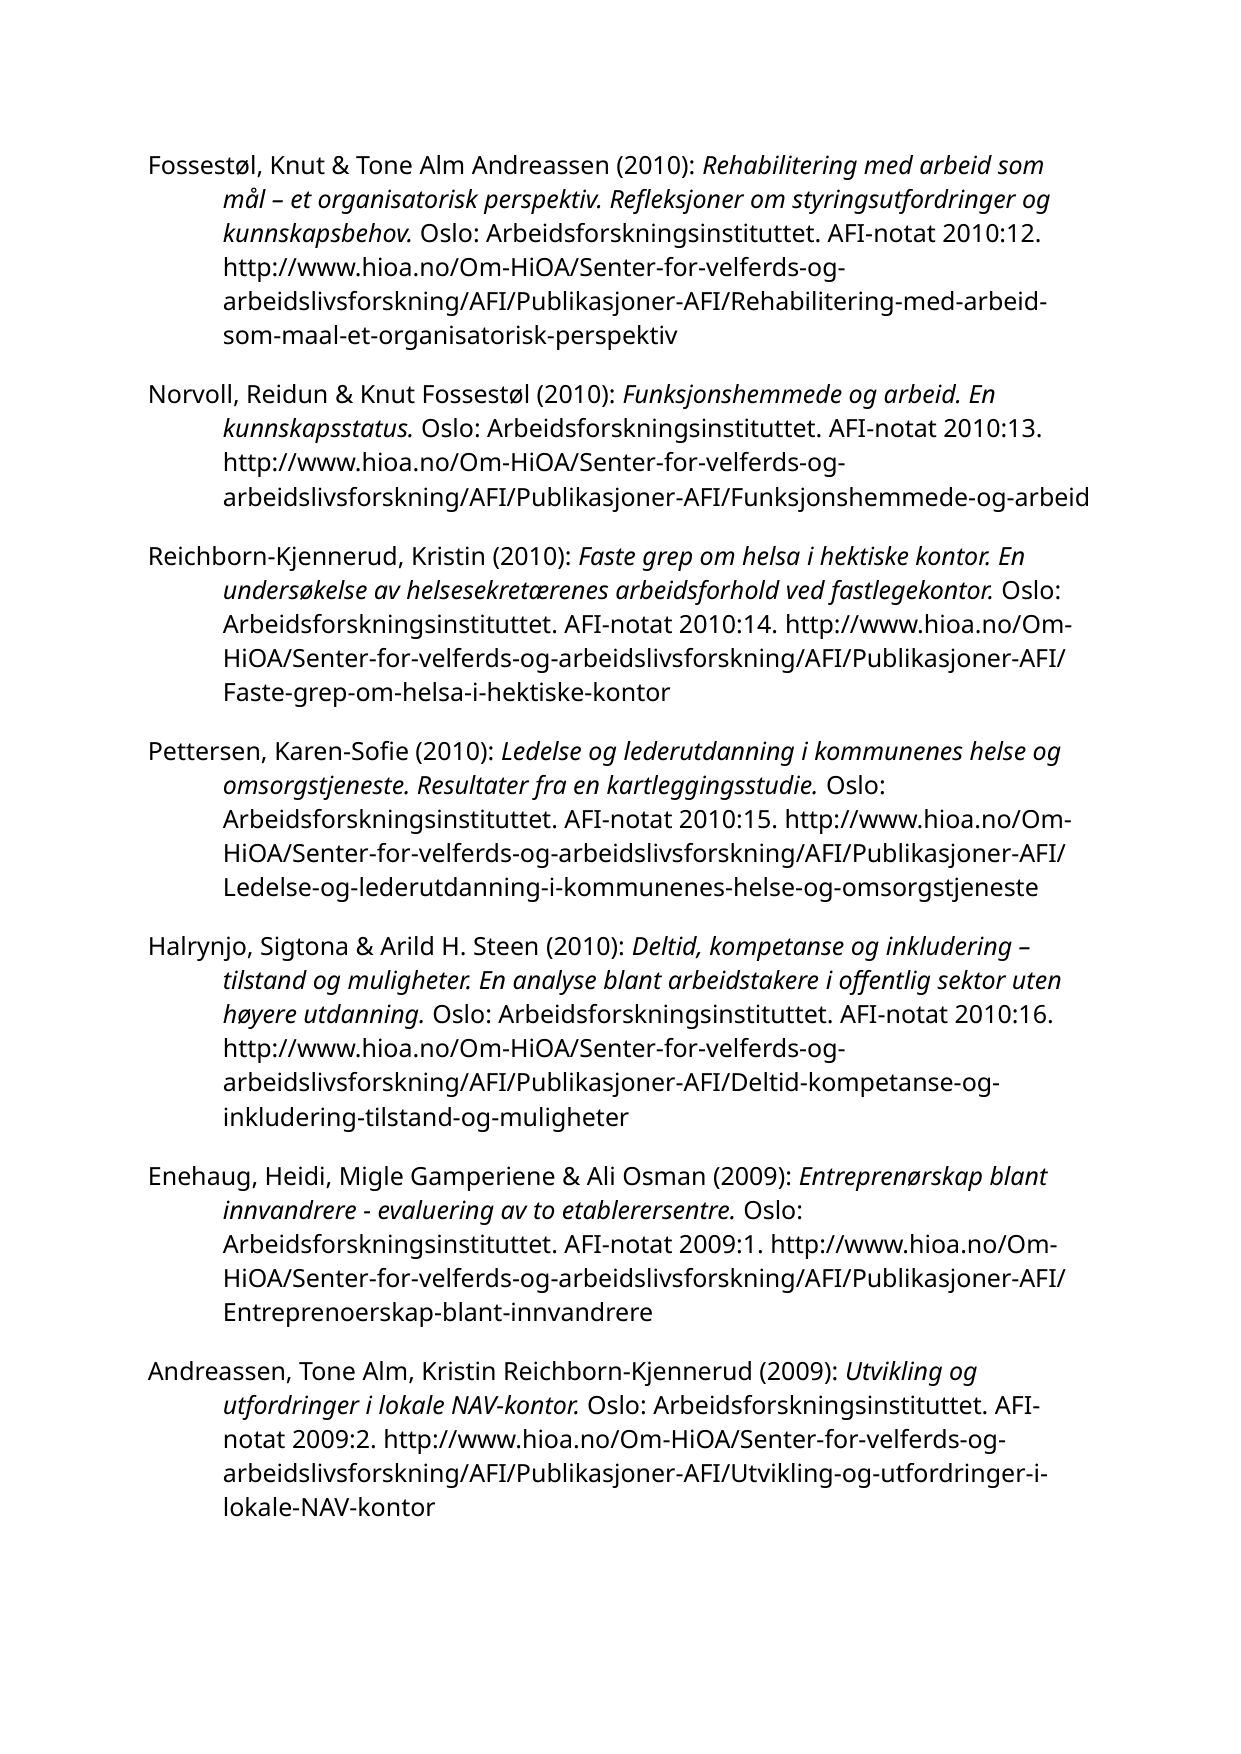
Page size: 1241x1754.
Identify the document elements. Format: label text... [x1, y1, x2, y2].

list Andreassen, Tone Alm, Kristin Reichborn-Kjennerud (2009): Utvikling og utfordringer i lokale NAV-kontor. Oslo: Arbeidsforskningsinstituttet. AFI-notat 2009:2. http://www.hioa.no/Om-HiOA/Senter-for-velferds-og-arbeidslivsforskning/AFI/Publikasjoner-AFI/Utvikling-og-utfordringer-i-lokale-NAV-kontor [148, 1353, 1093, 1524]
list Reichborn-Kjennerud, Kristin (2010): Faste grep om helsa i hektiske kontor. En undersøkelse av helsesekretærenes arbeidsforhold ved fastlegekontor. Oslo: Arbeidsforskningsinstituttet. AFI-notat 2010:14. http://www.hioa.no/Om-HiOA/Senter-for-velferds-og-arbeidslivsforskning/AFI/Publikasjoner-AFI/Faste-grep-om-helsa-i-hektiske-kontor [148, 538, 1093, 708]
list Norvoll, Reidun & Knut Fossestøl (2010): Funksjonshemmede og arbeid. En kunnskapsstatus. Oslo: Arbeidsforskningsinstituttet. AFI-notat 2010:13. http://www.hioa.no/Om-HiOA/Senter-for-velferds-og-arbeidslivsforskning/AFI/Publikasjoner-AFI/Funksjonshemmede-og-arbeid [148, 377, 1093, 513]
list Enehaug, Heidi, Migle Gamperiene & Ali Osman (2009): Entreprenørskap blant innvandrere - evaluering av to etablerersentre. Oslo: Arbeidsforskningsinstituttet. AFI-notat 2009:1. http://www.hioa.no/Om-HiOA/Senter-for-velferds-og-arbeidslivsforskning/AFI/Publikasjoner-AFI/Entreprenoerskap-blant-innvandrere [148, 1158, 1093, 1328]
list Pettersen, Karen-Sofie (2010): Ledelse og lederutdanning i kommunenes helse og omsorgstjeneste. Resultater fra en kartleggingsstudie. Oslo: Arbeidsforskningsinstituttet. AFI-notat 2010:15. http://www.hioa.no/Om-HiOA/Senter-for-velferds-og-arbeidslivsforskning/AFI/Publikasjoner-AFI/Ledelse-og-lederutdanning-i-kommunenes-helse-og-omsorgstjeneste [148, 733, 1093, 904]
list Halrynjo, Sigtona & Arild H. Steen (2010): Deltid, kompetanse og inkludering – tilstand og muligheter. En analyse blant arbeidstakere i offentlig sektor uten høyere utdanning. Oslo: Arbeidsforskningsinstituttet. AFI-notat 2010:16. http://www.hioa.no/Om-HiOA/Senter-for-velferds-og-arbeidslivsforskning/AFI/Publikasjoner-AFI/Deltid-kompetanse-og-inkludering-tilstand-og-muligheter [148, 929, 1093, 1133]
list Fossestøl, Knut & Tone Alm Andreassen (2010): Rehabilitering med arbeid som mål – et organisatorisk perspektiv. Refleksjoner om styringsutfordringer og kunnskapsbehov. Oslo: Arbeidsforskningsinstituttet. AFI-notat 2010:12. http://www.hioa.no/Om-HiOA/Senter-for-velferds-og-arbeidslivsforskning/AFI/Publikasjoner-AFI/Rehabilitering-med-arbeid-som-maal-et-organisatorisk-perspektiv [148, 148, 1093, 352]
